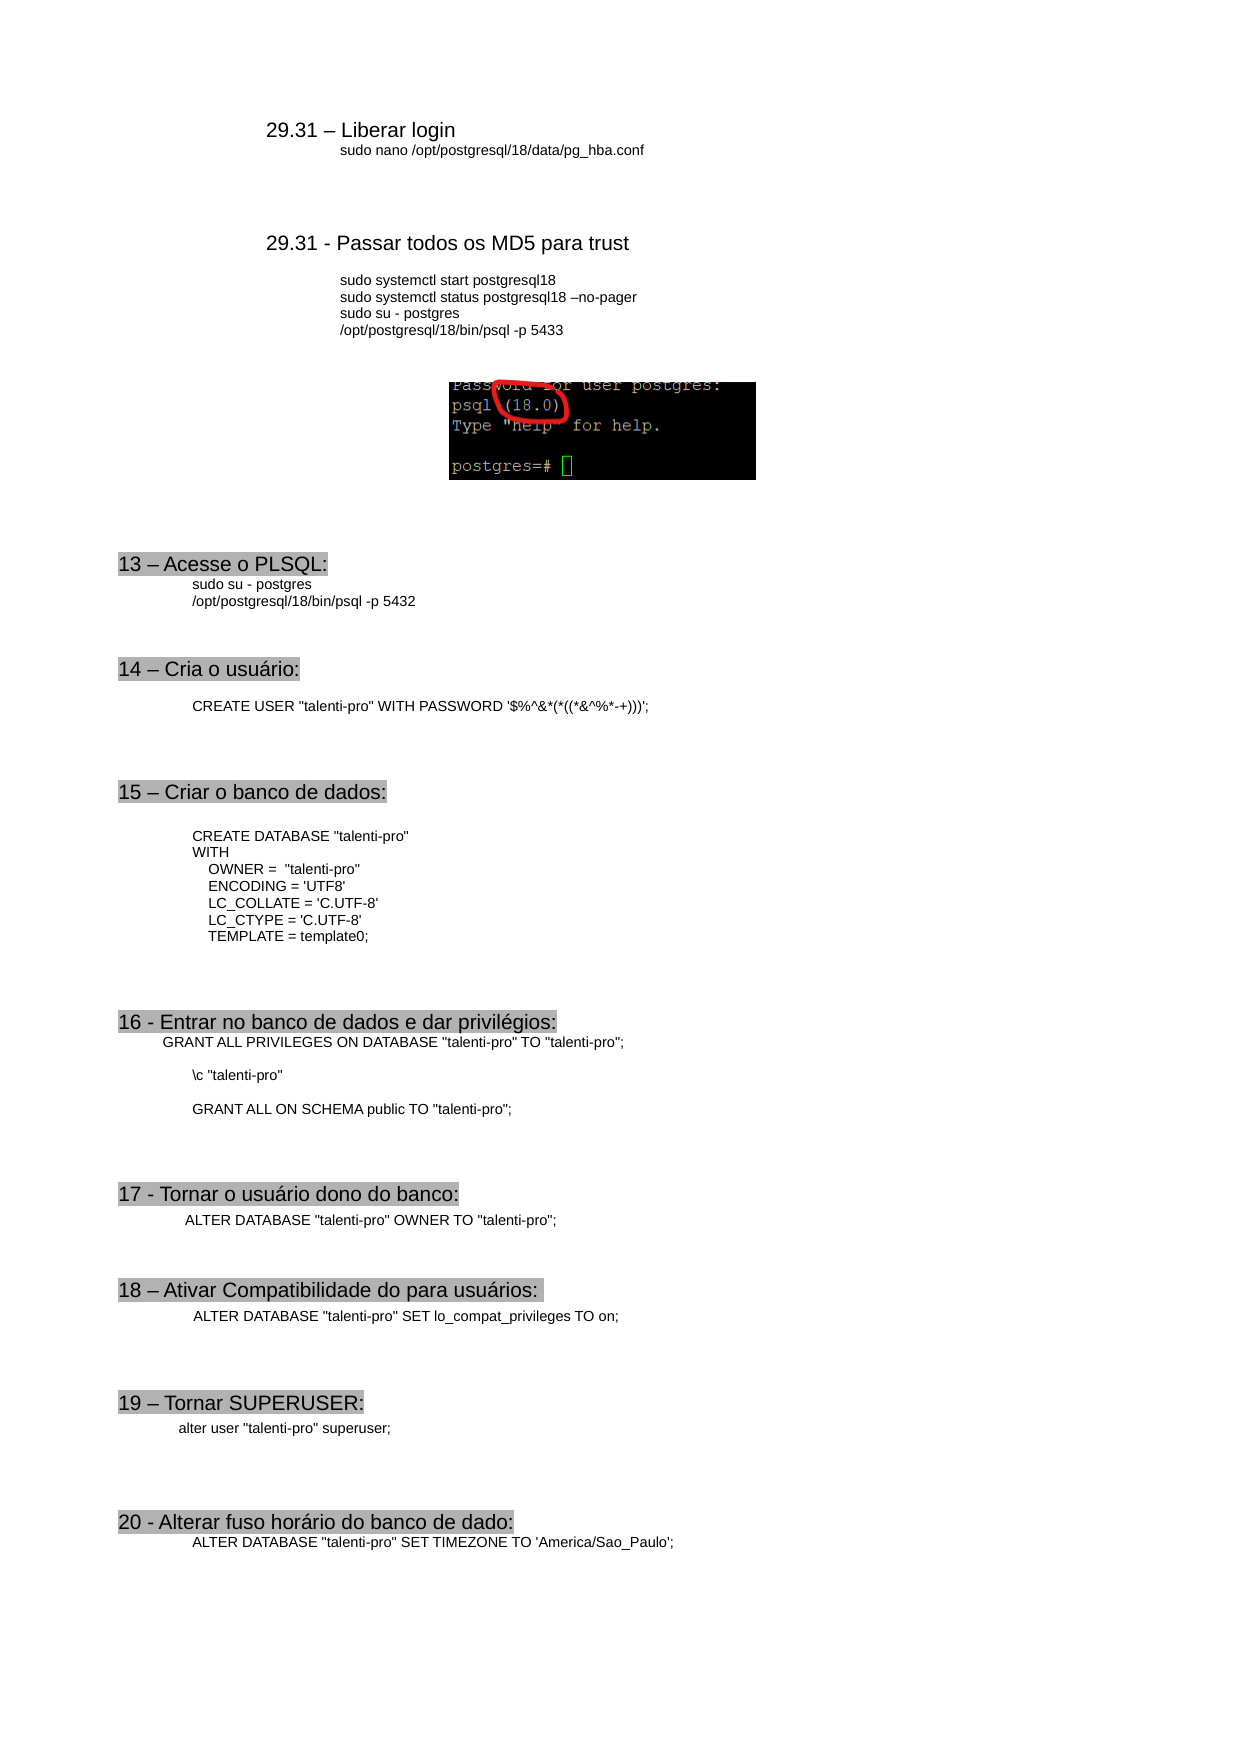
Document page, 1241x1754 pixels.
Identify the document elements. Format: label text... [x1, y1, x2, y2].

text \c "talenti-pro" [192, 1067, 1122, 1084]
text GRANT ALL PRIVILEGES ON DATABASE "talenti-pro" TO "talenti-pro"; [118, 1033, 1122, 1050]
text CREATE USER "talenti-pro" WITH PASSWORD '$%^&*(*((*&^%*-+)))'; [192, 698, 1122, 715]
text alter user "talenti-pro" superuser; [118, 1414, 1122, 1438]
text 19 – Tornar SUPERUSER: [118, 1390, 1122, 1414]
text 14 – Cria o usuário: [118, 657, 1122, 681]
text 18 – Ativar Compatibilidade do para usuários: [118, 1278, 1122, 1302]
text TEMPLATE = template0; [192, 928, 1122, 945]
picture [449, 379, 756, 480]
text WITH [192, 844, 1122, 861]
text sudo nano /opt/postgresql/18/data/pg_hba.conf [340, 142, 1122, 159]
text ENCODING = 'UTF8' [192, 878, 1122, 894]
text 15 – Criar o banco de dados: [118, 779, 1122, 803]
text sudo su - postgres [192, 576, 1122, 593]
text LC_CTYPE = 'C.UTF-8' [192, 911, 1122, 928]
text sudo systemctl start postgresql18 [340, 271, 1122, 288]
text sudo su - postgres [340, 305, 1122, 322]
text LC_COLLATE = 'C.UTF-8' [192, 894, 1122, 911]
text /opt/postgresql/18/bin/psql -p 5432 [192, 593, 1122, 609]
text 13 – Acesse o PLSQL: [118, 552, 1122, 576]
text 29.31 – Liberar login [266, 118, 1122, 142]
text GRANT ALL ON SCHEMA public TO "talenti-pro"; [192, 1101, 1122, 1117]
text ALTER DATABASE "talenti-pro" SET lo_compat_privileges TO on; [118, 1302, 1122, 1326]
text 20 - Alterar fuso horário do banco de dado: [118, 1510, 1122, 1534]
text 16 - Entrar no banco de dados e dar privilégios: [118, 1009, 1122, 1033]
text OWNER = "talenti-pro" [192, 861, 1122, 878]
text sudo systemctl status postgresql18 –no-pager [340, 288, 1122, 305]
text /opt/postgresql/18/bin/psql -p 5433 [340, 322, 1122, 338]
text CREATE DATABASE "talenti-pro" [192, 827, 1122, 844]
text 29.31 - Passar todos os MD5 para trust [266, 231, 1122, 255]
text ALTER DATABASE "talenti-pro" OWNER TO "talenti-pro"; [118, 1206, 1122, 1230]
text 17 - Tornar o usuário dono do banco: [118, 1182, 1122, 1206]
text ALTER DATABASE "talenti-pro" SET TIMEZONE TO 'America/Sao_Paulo'; [192, 1534, 1122, 1551]
